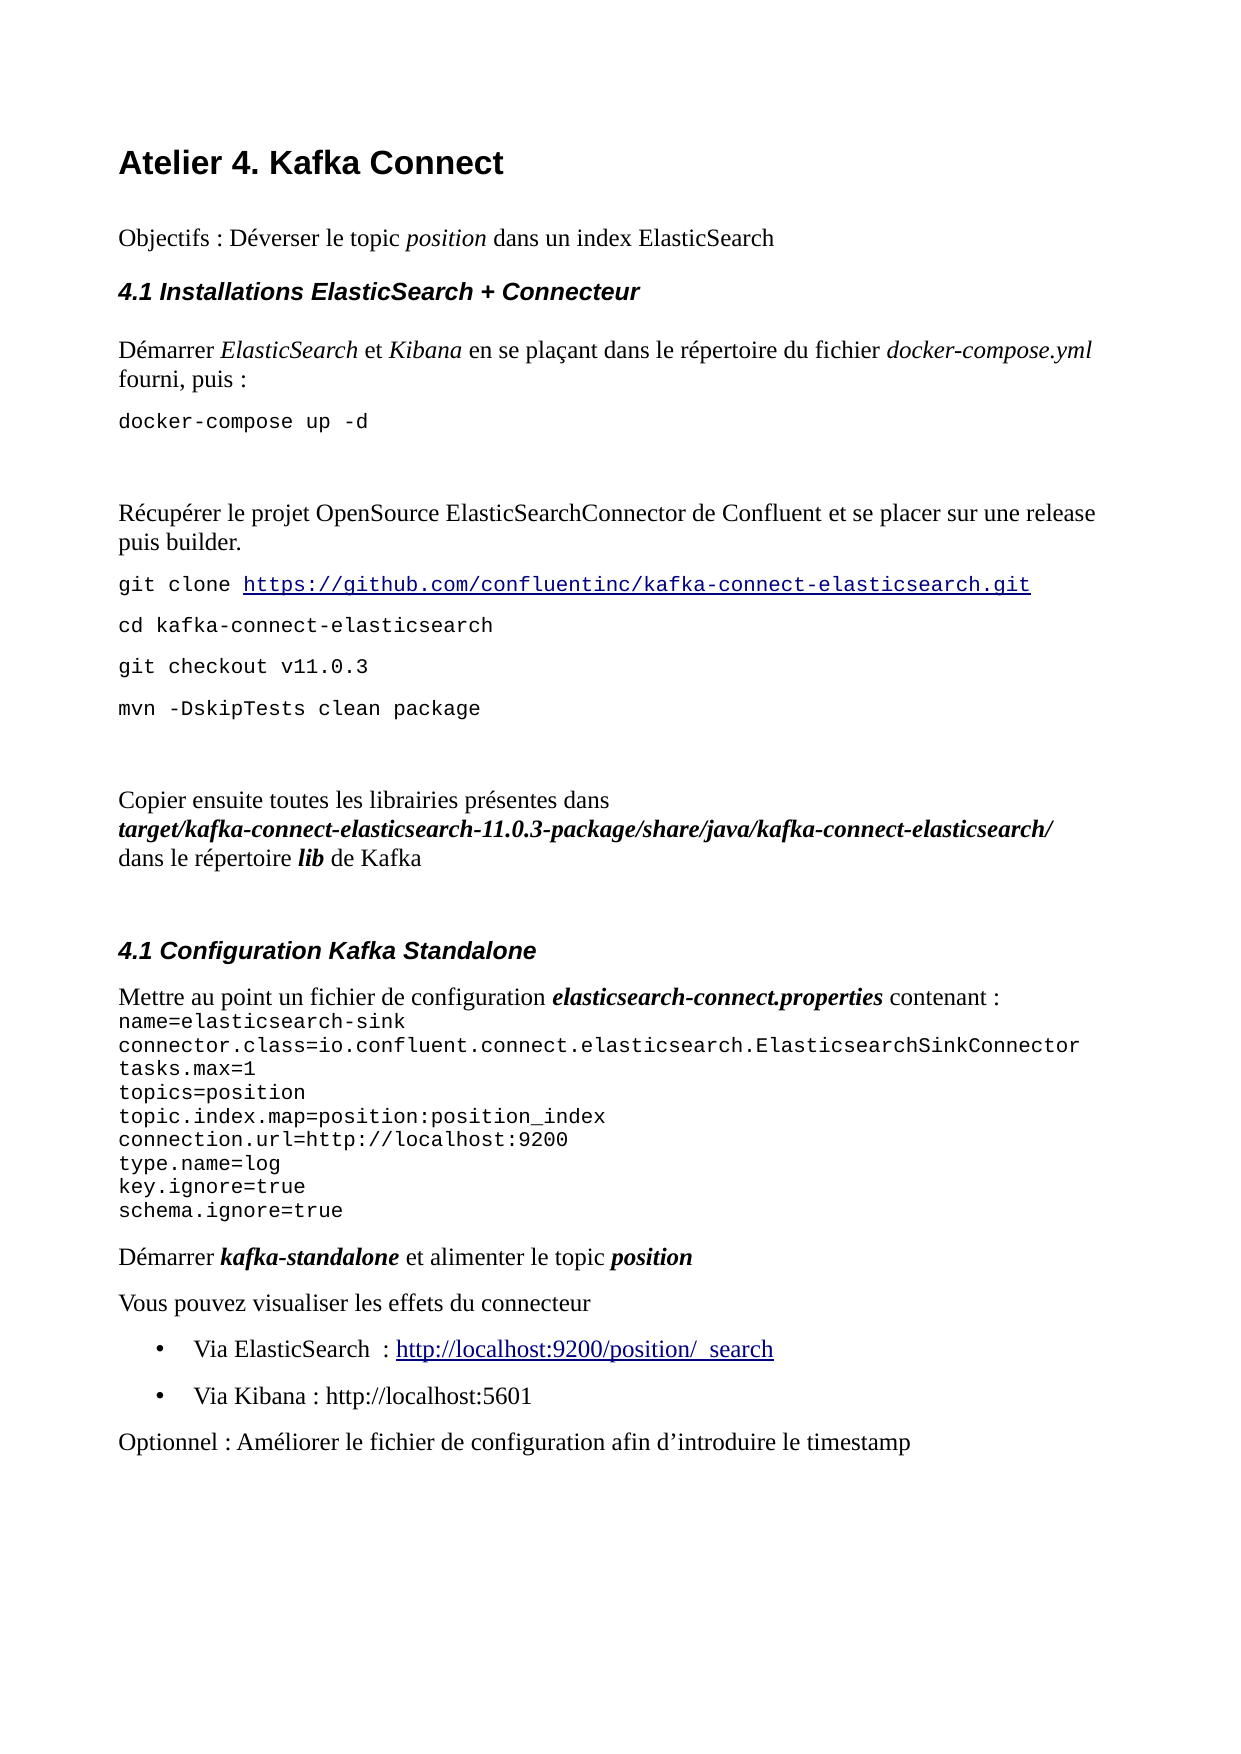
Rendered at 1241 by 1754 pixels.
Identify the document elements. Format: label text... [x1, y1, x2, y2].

text key.ignore=true [118, 1177, 1122, 1200]
text Démarrer kafka-standalone et alimenter le topic position [118, 1242, 1122, 1270]
text docker-compose up -d [118, 411, 1122, 434]
text Copier ensuite toutes les librairies présentes dans target/kafka-connect-elasticsearch-11.0.3-package/share/java/kafka-connect-elasticsearch/ dans le répertoire lib de Kafka [118, 786, 1122, 872]
text tasks.max=1 [118, 1058, 1122, 1082]
text cd kafka-connect-elasticsearch [118, 615, 1122, 639]
text type.name=log [118, 1153, 1122, 1177]
text git clone https://github.com/confluentinc/kafka-connect-elasticsearch.git [118, 574, 1122, 597]
subtitle 4.1 Configuration Kafka Standalone [118, 936, 1122, 964]
subtitle 4.1 Installations ElasticSearch + Connecteur [118, 277, 1122, 305]
text Optionnel : Améliorer le fichier de configuration afin d’introduire le timestamp [118, 1427, 1122, 1456]
text git checkout v11.0.3 [118, 656, 1122, 680]
list Via Kibana : http://localhost:5601 [156, 1381, 1122, 1410]
text connection.url=http://localhost:9200 [118, 1129, 1122, 1153]
text schema.ignore=true [118, 1200, 1122, 1224]
text Mettre au point un fichier de configuration elasticsearch-connect.properties contenant : [118, 982, 1122, 1011]
subtitle Atelier 4. Kafka Connect [118, 143, 1122, 182]
text Démarrer ElasticSearch et Kibana en se plaçant dans le répertoire du fichier docker-compose.yml fourni, puis : [118, 336, 1122, 393]
text Objectifs : Déverser le topic position dans un index ElasticSearch [118, 223, 1122, 252]
text topic.index.map=position:position_index [118, 1106, 1122, 1129]
text Vous pouvez visualiser les effets du connecteur [118, 1288, 1122, 1317]
list Via ElasticSearch : http://localhost:9200/position/_search [156, 1334, 1122, 1363]
text connector.class=io.confluent.connect.elasticsearch.ElasticsearchSinkConnector [118, 1035, 1122, 1058]
text mvn -DskipTests clean package [118, 698, 1122, 721]
text name=elasticsearch-sink [118, 1011, 1122, 1035]
text Récupérer le projet OpenSource ElasticSearchConnector de Confluent et se placer sur une release puis builder. [118, 498, 1122, 556]
text topics=position [118, 1082, 1122, 1106]
